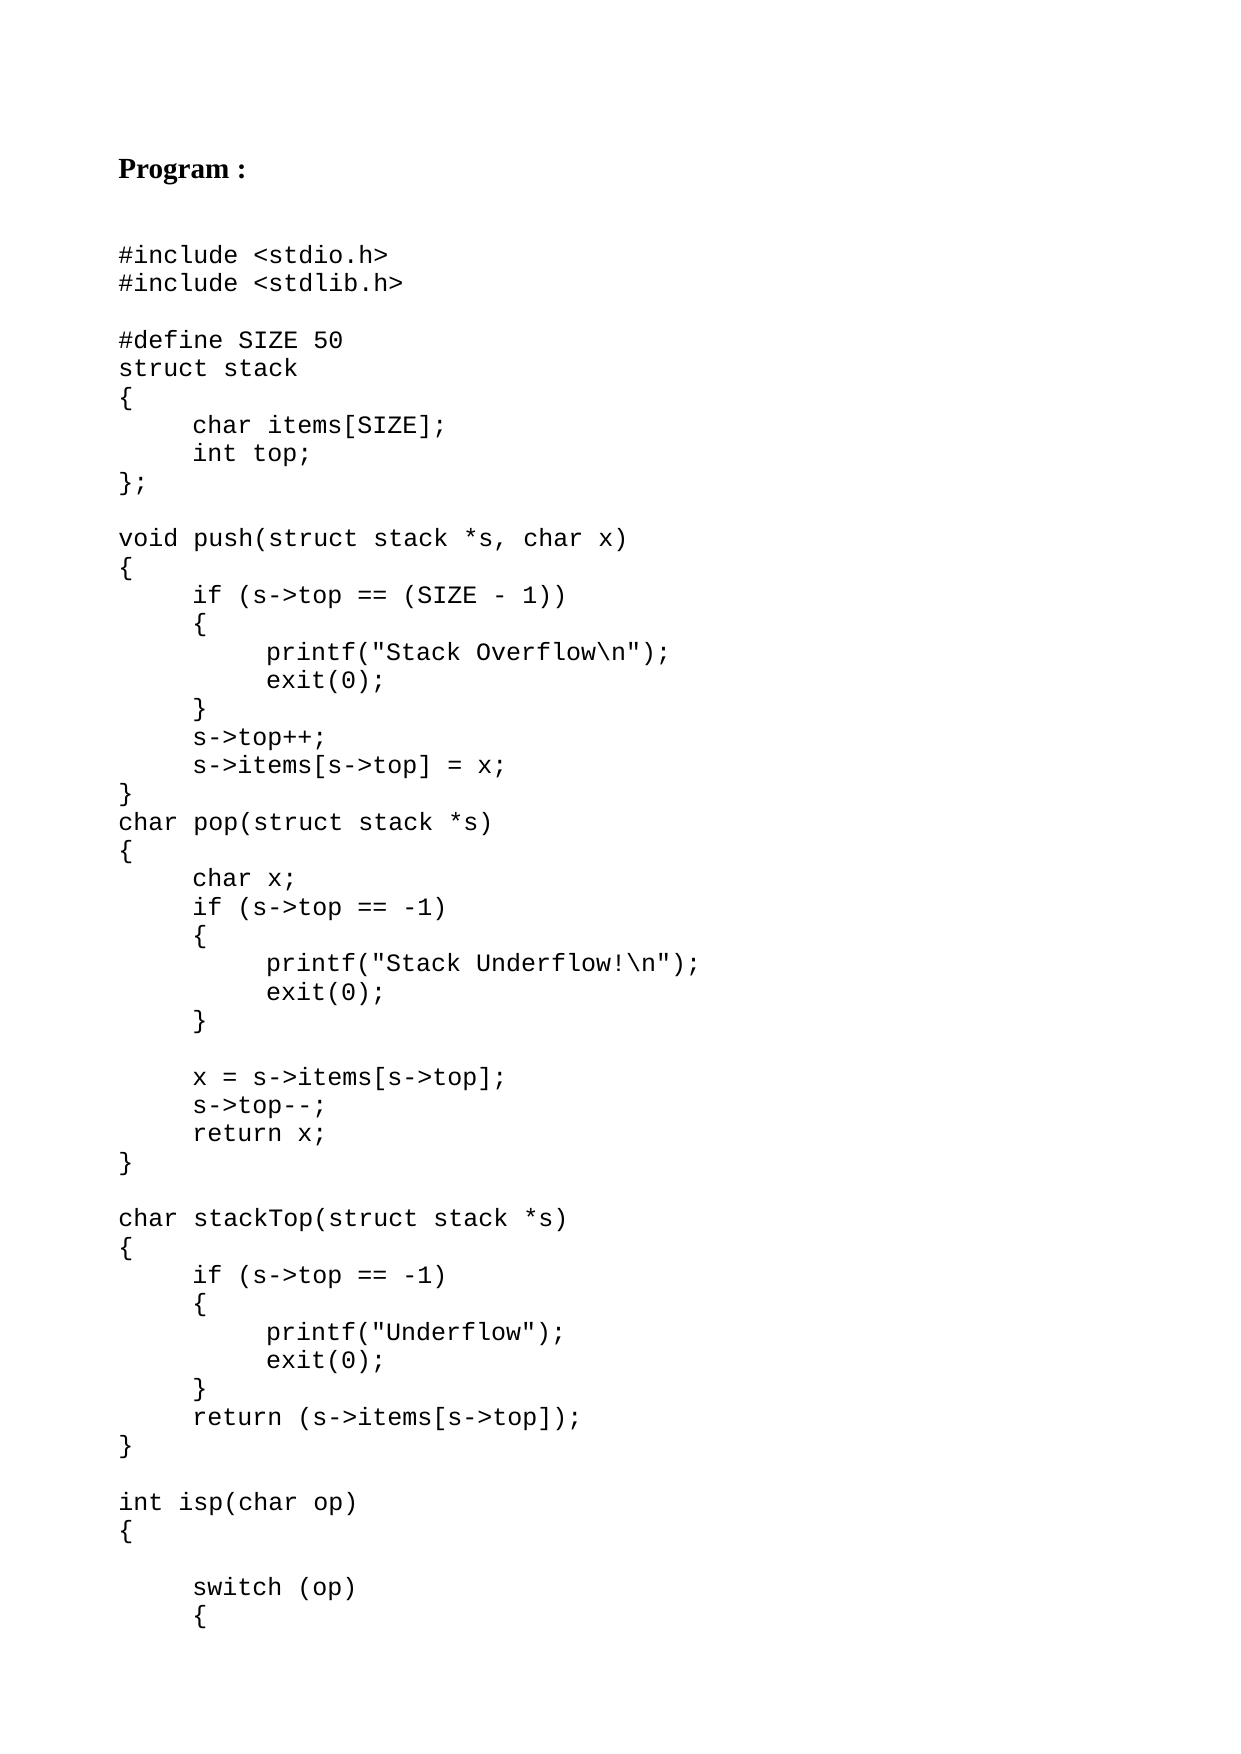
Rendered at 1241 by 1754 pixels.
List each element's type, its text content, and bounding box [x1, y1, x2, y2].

text switch (op) [118, 1574, 1122, 1603]
text printf("Stack Underflow!\n"); [118, 951, 1122, 979]
text } [118, 1376, 1122, 1404]
text { [118, 1291, 1122, 1319]
text char stackTop(struct stack *s) [118, 1206, 1122, 1234]
text { [118, 611, 1122, 639]
text exit(0); [118, 668, 1122, 696]
text printf("Underflow"); [118, 1319, 1122, 1348]
text if (s->top == (SIZE - 1)) [118, 583, 1122, 611]
text { [118, 554, 1122, 583]
text }; [118, 469, 1122, 498]
text { [118, 923, 1122, 951]
text { [118, 838, 1122, 866]
text s->top++; [118, 724, 1122, 753]
text } [118, 1433, 1122, 1461]
text #include <stdio.h> [118, 243, 1122, 271]
text exit(0); [118, 979, 1122, 1008]
text char items[SIZE]; [118, 413, 1122, 441]
text } [118, 1149, 1122, 1178]
text return (s->items[s->top]); [118, 1404, 1122, 1433]
text if (s->top == -1) [118, 894, 1122, 923]
text s->top--; [118, 1093, 1122, 1121]
text printf("Stack Overflow\n"); [118, 639, 1122, 668]
text char x; [118, 866, 1122, 894]
text exit(0); [118, 1348, 1122, 1376]
text } [118, 696, 1122, 724]
text { [118, 384, 1122, 413]
text #define SIZE 50 [118, 328, 1122, 356]
text } [118, 781, 1122, 809]
text { [118, 1234, 1122, 1263]
text if (s->top == -1) [118, 1263, 1122, 1291]
text void push(struct stack *s, char x) [118, 526, 1122, 554]
text #include <stdlib.h> [118, 271, 1122, 299]
text Program : [118, 152, 1122, 185]
text } [118, 1008, 1122, 1036]
text x = s->items[s->top]; [118, 1064, 1122, 1093]
text char pop(struct stack *s) [118, 809, 1122, 838]
text struct stack [118, 356, 1122, 384]
text { [118, 1603, 1122, 1631]
text int top; [118, 441, 1122, 469]
text return x; [118, 1121, 1122, 1149]
text { [118, 1518, 1122, 1546]
text int isp(char op) [118, 1489, 1122, 1518]
text s->items[s->top] = x; [118, 753, 1122, 781]
